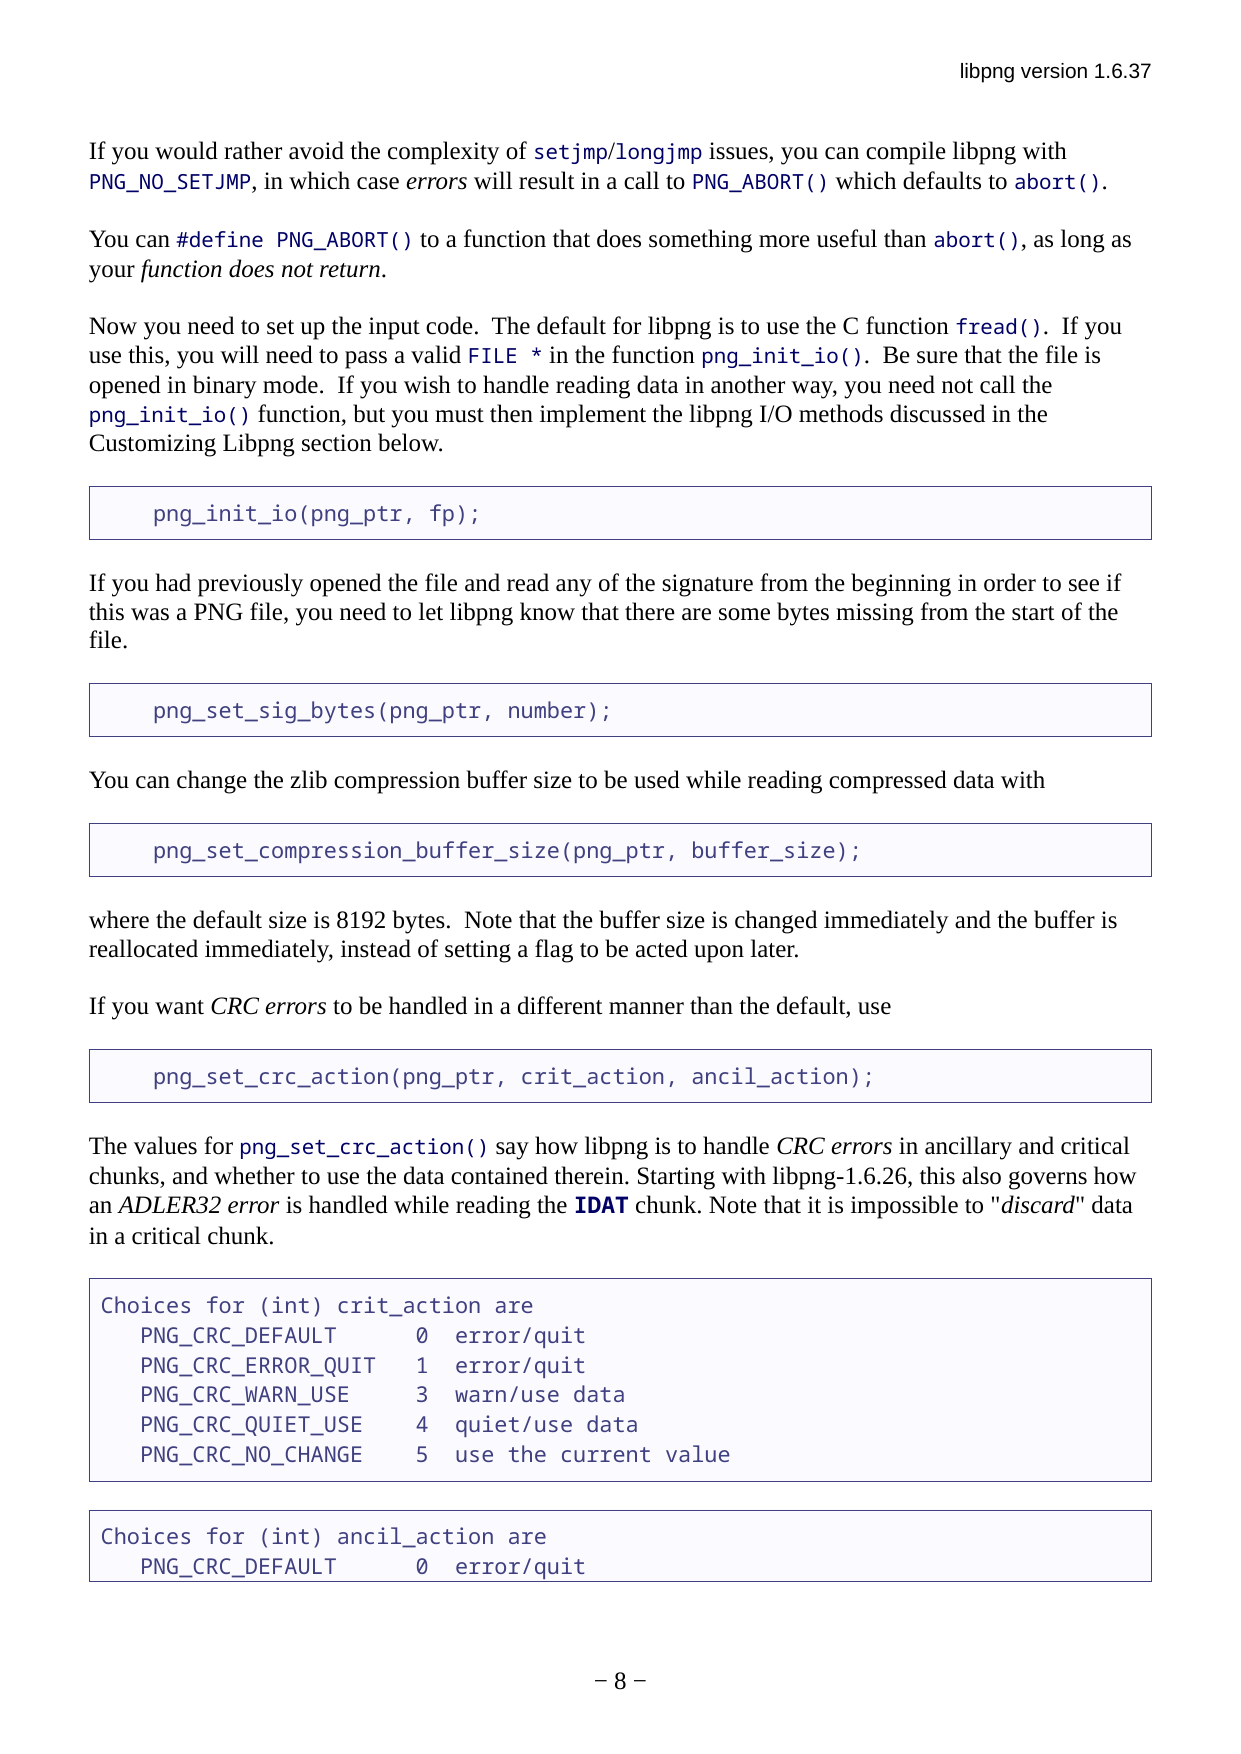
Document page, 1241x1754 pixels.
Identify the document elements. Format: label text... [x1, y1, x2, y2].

text If you would rather avoid the complexity of setjmp/longjmp issues, you can compile libpng with PNG_NO_SETJMP, in which case errors will result in a call to PNG_ABORT() which defaults to abort(). [88, 136, 1152, 195]
text You can #define PNG_ABORT() to a function that does something more useful than abort(), as long as your function does not return. [88, 224, 1152, 282]
text You can change the zlib compression buffer size to be used while reading compressed data with [88, 765, 1152, 794]
text PNG_CRC_NO_CHANGE 5 use the current value [90, 1427, 1151, 1481]
text PNG_CRC_DEFAULT 0 error/quit [90, 1308, 1151, 1338]
text PNG_CRC_QUIET_USE 4 quiet/use data [90, 1397, 1151, 1427]
text where the default size is 8192 bytes. Note that the buffer size is changed immediately and the buffer is reallocated immediately, instead of setting a flag to be acted upon later. [88, 905, 1152, 963]
text PNG_CRC_WARN_USE 3 warn/use data [90, 1368, 1151, 1397]
text The values for png_set_crc_action() say how libpng is to handle CRC errors in ancillary and critical chunks, and whether to use the data contained therein. Starting with libpng-1.6.26, this also governs how an ADLER32 error is handled while reading the IDAT chunk. Note that it is impossible to "discard" data in a critical chunk. [88, 1131, 1152, 1249]
text png_init_io(png_ptr, fp); [90, 487, 1151, 539]
text png_set_sig_bytes(png_ptr, number); [90, 684, 1151, 736]
text png_set_crc_action(png_ptr, crit_action, ancil_action); [90, 1050, 1151, 1102]
text If you had previously opened the file and read any of the signature from the beginning in order to see if this was a PNG file, you need to let libpng know that there are some bytes missing from the start of the file. [88, 568, 1152, 654]
text Choices for (int) crit_action are [90, 1279, 1151, 1308]
text Now you need to set up the input code. The default for libpng is to use the C function fread(). If you use this, you will need to pass a valid FILE * in the function png_init_io(). Be sure that the file is opened in binary mode. If you wish to handle reading data in another way, you need not call the png_init_io() function, but you must then implement the libpng I/O methods discussed in the Customizing Libpng section below. [88, 311, 1152, 457]
text Choices for (int) ancil_action are [90, 1511, 1151, 1539]
text PNG_CRC_ERROR_QUIT 1 error/quit [90, 1338, 1151, 1368]
text PNG_CRC_DEFAULT 0 error/quit [90, 1539, 1151, 1581]
text If you want CRC errors to be handled in a different manner than the default, use [88, 991, 1152, 1020]
text png_set_compression_buffer_size(png_ptr, buffer_size); [90, 824, 1151, 876]
